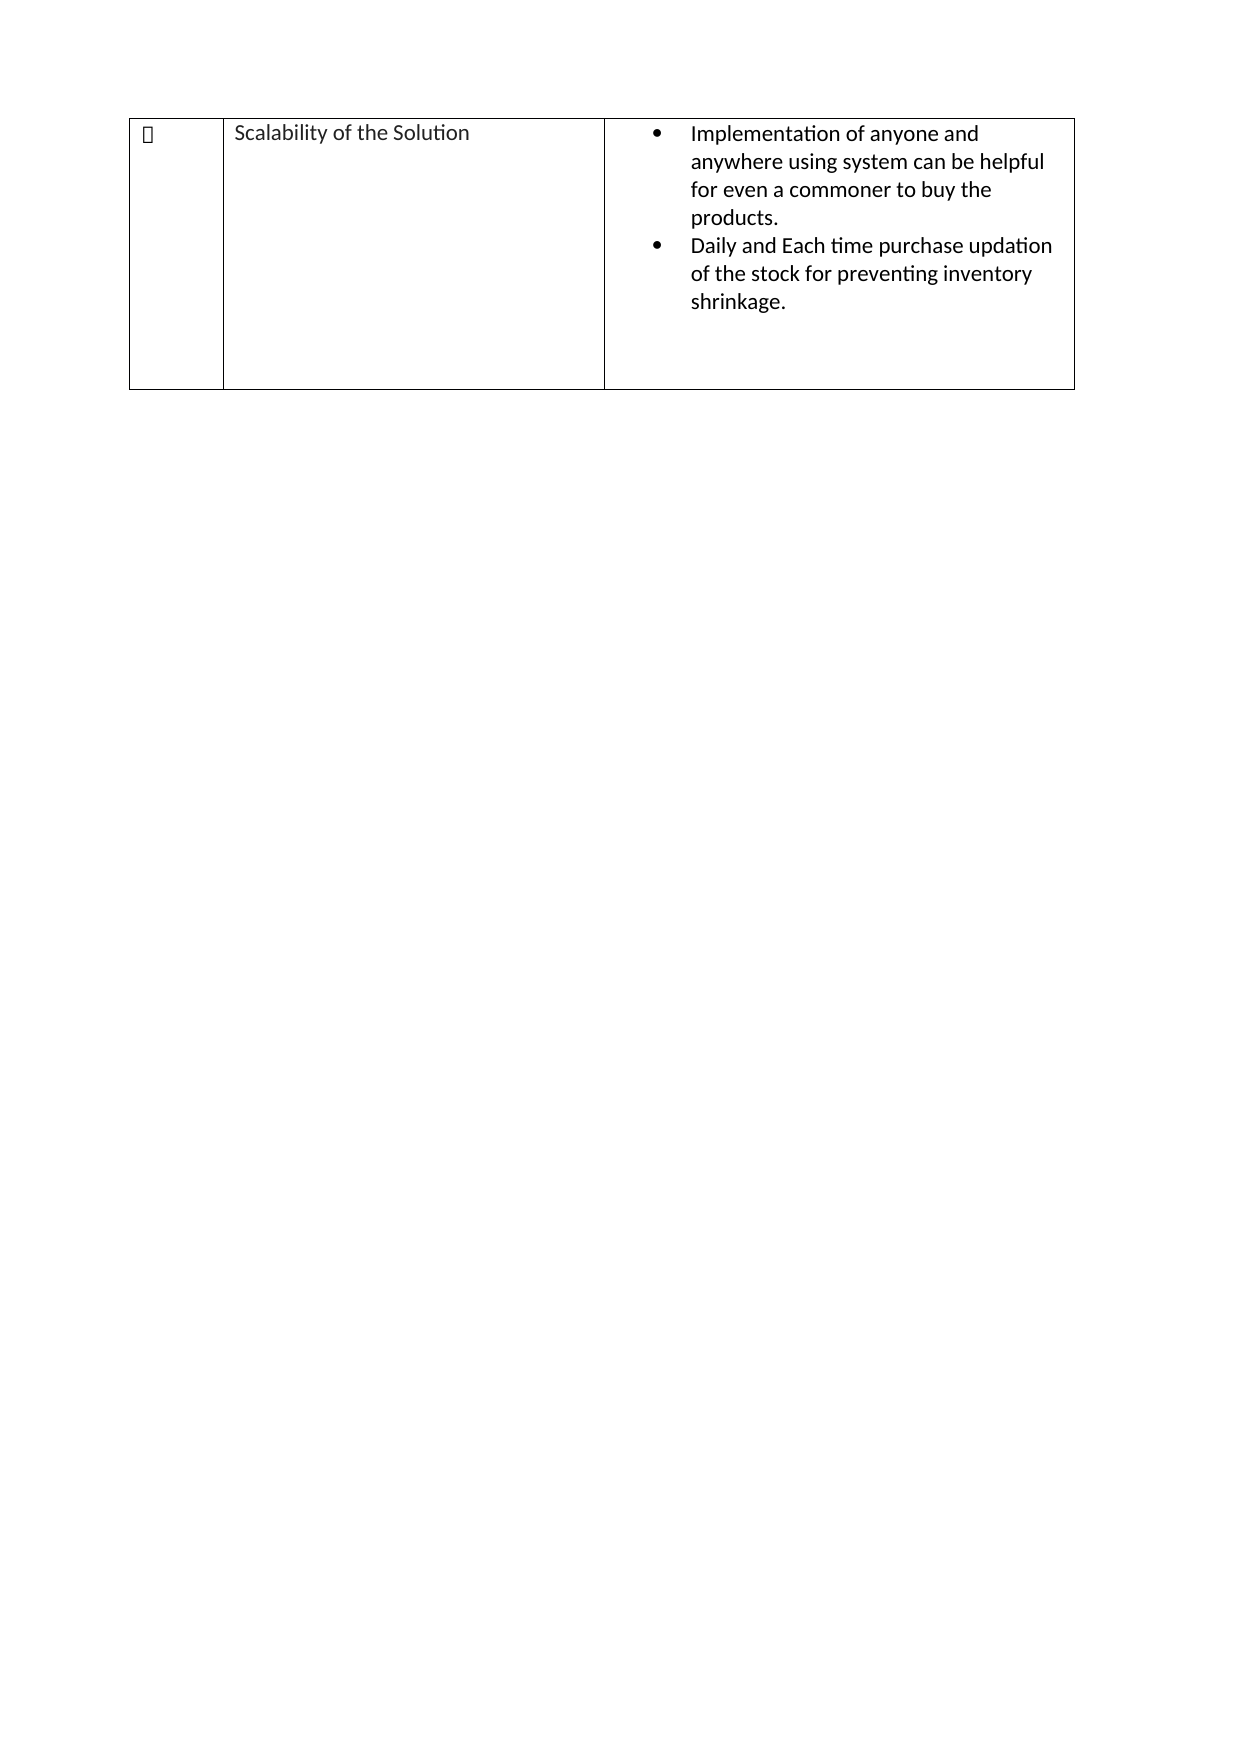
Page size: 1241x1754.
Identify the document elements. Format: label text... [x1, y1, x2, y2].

table_header Implementation of anyone and anywhere using system can be helpful for even a commoner to buy the products. Daily and Each time purchase updation of the stock for preventing inventory shrinkage. [605, 119, 1074, 389]
table_header Scalability of the Solution [224, 119, 604, 389]
table_header  [130, 119, 223, 389]
